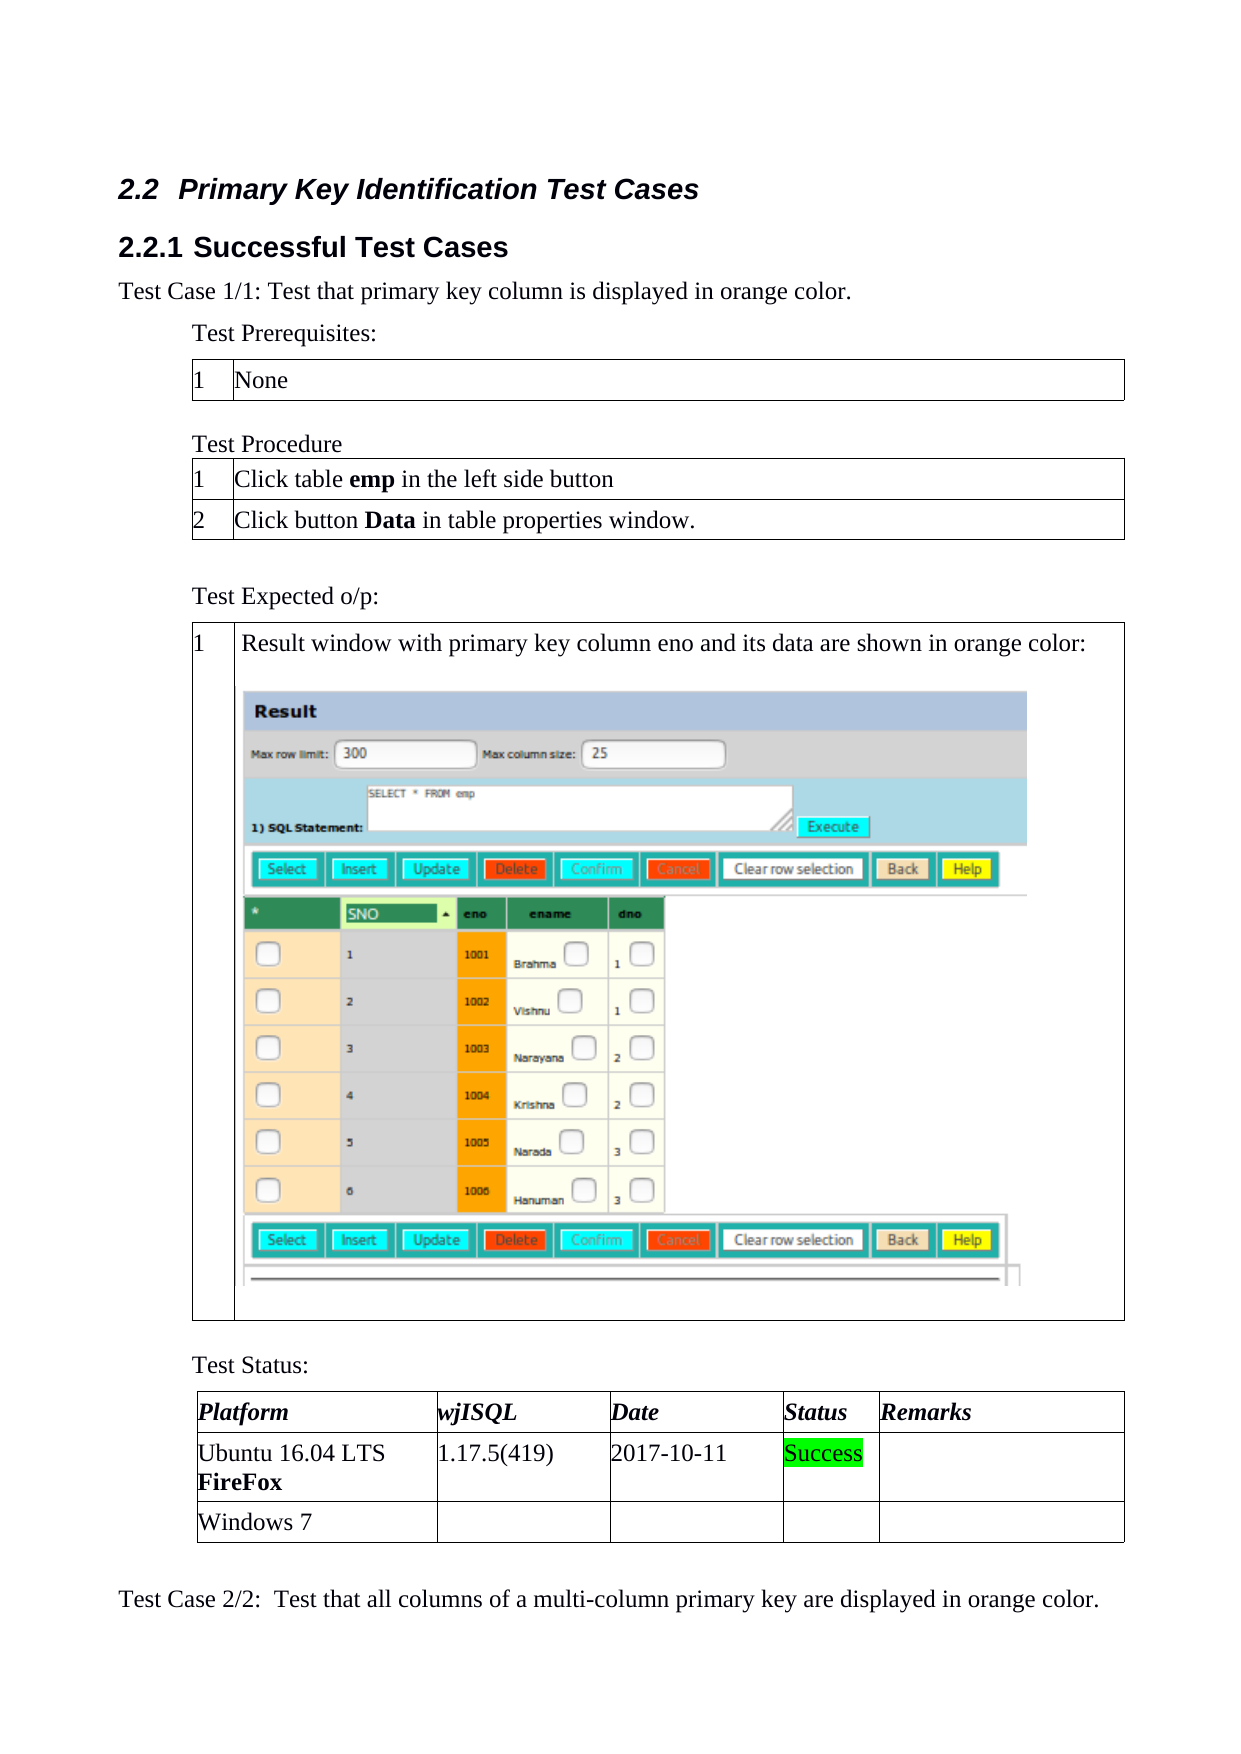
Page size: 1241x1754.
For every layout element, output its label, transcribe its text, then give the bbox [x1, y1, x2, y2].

table_header 1 [193, 360, 233, 400]
table_cell [438, 1502, 610, 1542]
table_cell [611, 1502, 783, 1542]
table_header Click table emp in the left side button [234, 459, 1124, 498]
table_header wjISQL [438, 1392, 610, 1432]
table_cell 1.17.5(419) [438, 1433, 610, 1501]
table_header Status [784, 1392, 879, 1432]
table_cell 2 [193, 500, 233, 539]
subtitle Primary Key Identification Test Cases [118, 172, 1122, 205]
subtitle Successful Test Cases [118, 230, 1122, 264]
table_header Platform [198, 1392, 437, 1432]
table_cell [880, 1502, 1124, 1542]
table_header 1 [193, 623, 234, 1320]
table_cell [784, 1502, 879, 1542]
picture [234, 686, 1027, 1286]
table_header Date [611, 1392, 783, 1432]
table_cell [880, 1433, 1124, 1501]
text Test Case 1/1: Test that primary key column is displayed in orange color. [118, 276, 1122, 305]
text Test Expected o/p: [118, 581, 1122, 610]
table_header Result window with primary key column eno and its data are shown in orange color: [235, 623, 1124, 1320]
text Test Procedure [118, 429, 1122, 458]
text Test Status: [118, 1350, 1122, 1378]
table_cell Click button Data in table properties window. [234, 500, 1124, 539]
table_header Remarks [880, 1392, 1124, 1432]
table_header None [234, 360, 1124, 400]
table_cell 2017-10-11 [611, 1433, 783, 1501]
text Test Case 2/2: Test that all columns of a multi-column primary key are displayed in orange color. [118, 1584, 1122, 1612]
table_cell Success [784, 1433, 879, 1501]
table_header 1 [193, 459, 233, 498]
text Test Prerequisites: [118, 318, 1122, 346]
table_cell Windows 7 [198, 1502, 437, 1542]
table_cell Ubuntu 16.04 LTS FireFox [198, 1433, 437, 1501]
